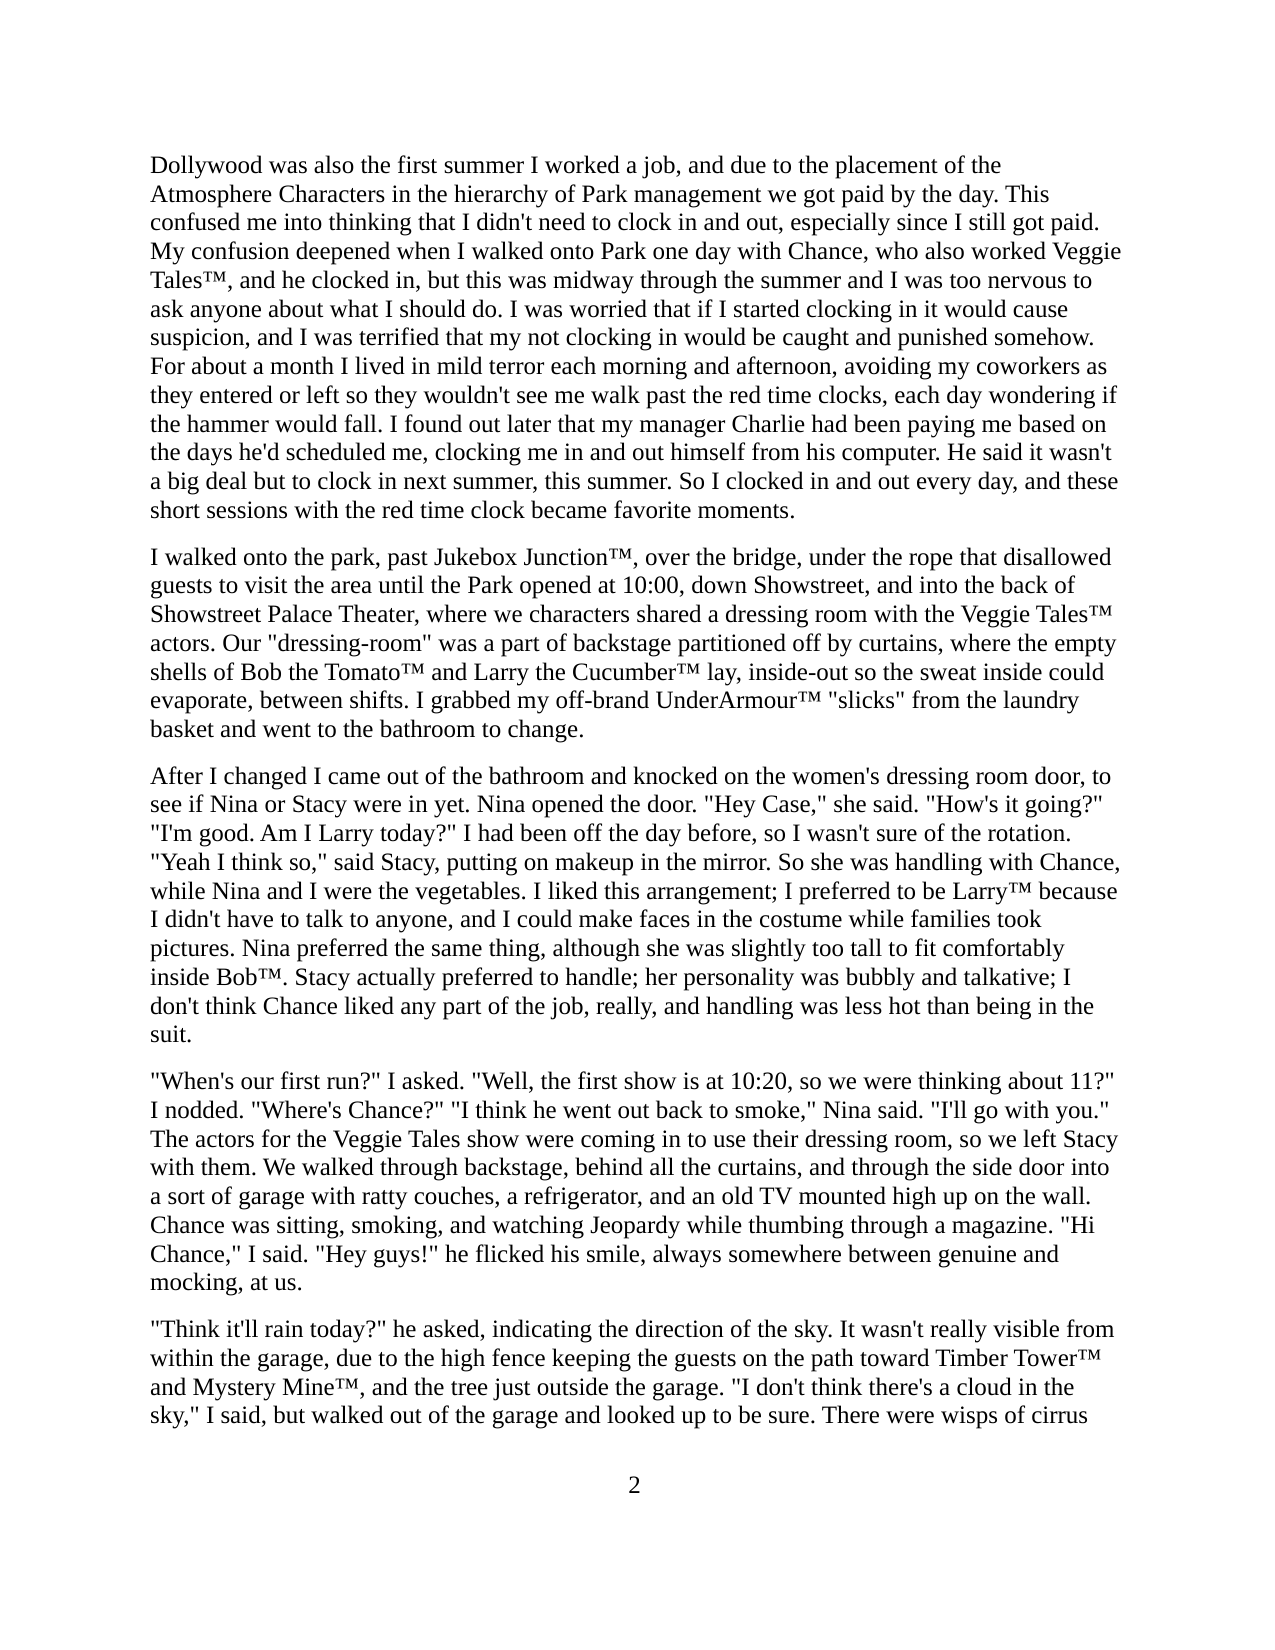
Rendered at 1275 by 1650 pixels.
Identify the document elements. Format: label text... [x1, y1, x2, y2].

text "Think it'll rain today?" he asked, indicating the direction of the sky. It wasn't really visible from within the garage, due to the high fence keeping the guests on the path toward Timber Tower™ and Mystery Mine™, and the tree just outside the garage. "I don't think there's a cloud in the sky," I said, but walked out of the garage and looked up to be sure. There were wisps of cirrus [150, 1314, 1125, 1429]
text After I changed I came out of the bathroom and knocked on the women's dressing room door, to see if Nina or Stacy were in yet. Nina opened the door. "Hey Case," she said. "How's it going?" "I'm good. Am I Larry today?" I had been off the day before, so I wasn't sure of the rotation. "Yeah I think so," said Stacy, putting on makeup in the mirror. So she was handling with Chance, while Nina and I were the vegetables. I liked this arrangement; I preferred to be Larry™ because I didn't have to talk to anyone, and I could make faces in the costume while families took pictures. Nina preferred the same thing, although she was slightly too tall to fit comfortably inside Bob™. Stacy actually preferred to handle; her personality was bubbly and talkative; I don't think Chance liked any part of the job, really, and handling was less hot than being in the suit. [150, 761, 1125, 1048]
text Dollywood was also the first summer I worked a job, and due to the placement of the Atmosphere Characters in the hierarchy of Park management we got paid by the day. This confused me into thinking that I didn't need to clock in and out, especially since I still got paid. My confusion deepened when I walked onto Park one day with Chance, who also worked Veggie Tales™, and he clocked in, but this was midway through the summer and I was too nervous to ask anyone about what I should do. I was worried that if I started clocking in it would cause suspicion, and I was terrified that my not clocking in would be caught and punished somehow. For about a month I lived in mild terror each morning and afternoon, avoiding my coworkers as they entered or left so they wouldn't see me walk past the red time clocks, each day wondering if the hammer would fall. I found out later that my manager Charlie had been paying me based on the days he'd scheduled me, clocking me in and out himself from his computer. He said it wasn't a big deal but to clock in next summer, this summer. So I clocked in and out every day, and these short sessions with the red time clock became favorite moments. [150, 150, 1125, 524]
text I walked onto the park, past Jukebox Junction™, over the bridge, under the rope that disallowed guests to visit the area until the Park opened at 10:00, down Showstreet, and into the back of Showstreet Palace Theater, where we characters shared a dressing room with the Veggie Tales™ actors. Our "dressing-room" was a part of backstage partitioned off by curtains, where the empty shells of Bob the Tomato™ and Larry the Cucumber™ lay, inside-out so the sweat inside could evaporate, between shifts. I grabbed my off-brand UnderArmour™ "slicks" from the laundry basket and went to the bathroom to change. [150, 542, 1125, 743]
text "When's our first run?" I asked. "Well, the first show is at 10:20, so we were thinking about 11?" I nodded. "Where's Chance?" "I think he went out back to smoke," Nina said. "I'll go with you." The actors for the Veggie Tales show were coming in to use their dressing room, so we left Stacy with them. We walked through backstage, behind all the curtains, and through the side door into a sort of garage with ratty couches, a refrigerator, and an old TV mounted high up on the wall. Chance was sitting, smoking, and watching Jeopardy while thumbing through a magazine. "Hi Chance," I said. "Hey guys!" he flicked his smile, always somewhere between genuine and mocking, at us. [150, 1066, 1125, 1296]
